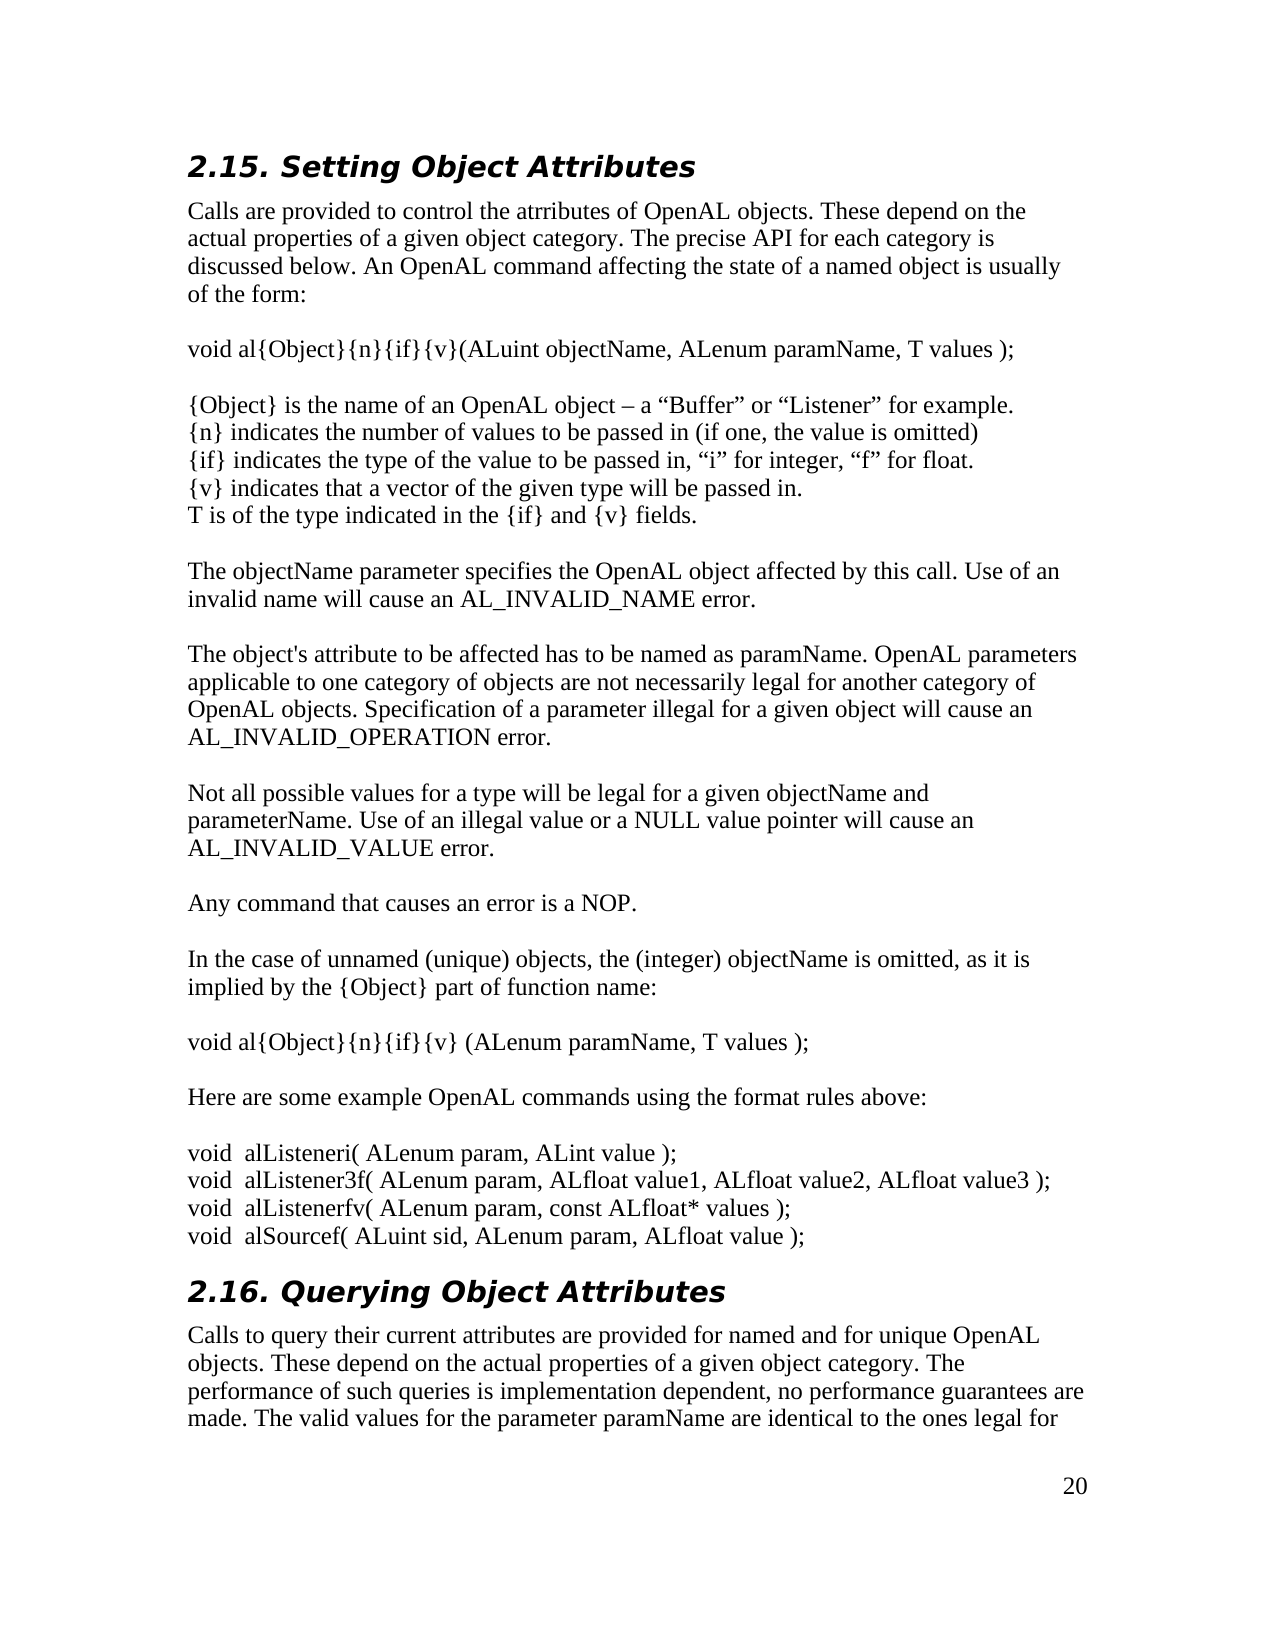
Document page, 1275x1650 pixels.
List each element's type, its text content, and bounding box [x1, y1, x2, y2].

text {if} indicates the type of the value to be passed in, “i” for integer, “f” for float. [187, 446, 1087, 474]
text Here are some example OpenAL commands using the format rules above: [187, 1083, 1087, 1111]
text void alListeneri( ALenum param, ALint value ); [187, 1139, 1087, 1167]
text {Object} is the name of an OpenAL object – a “Buffer” or “Listener” for example. [187, 391, 1087, 418]
text void alListener3f( ALenum param, ALfloat value1, ALfloat value2, ALfloat value3 ); [187, 1167, 1087, 1194]
text void al{Object}{n}{if}{v}(ALuint objectName, ALenum paramName, T values ); [187, 335, 1087, 363]
text Calls to query their current attributes are provided for named and for unique OpenAL objects. These depend on the actual properties of a given object category. The performance of such queries is implementation dependent, no performance guarantees are made. The valid values for the parameter paramName are identical to the ones legal for [187, 1321, 1087, 1432]
text Calls are provided to control the atrributes of OpenAL objects. These depend on the actual properties of a given object category. The precise API for each category is discussed below. An OpenAL command affecting the state of a named object is usually of the form: [187, 197, 1087, 308]
subtitle Setting Object Attributes [187, 150, 1087, 184]
text void alSourcef( ALuint sid, ALenum param, ALfloat value ); [187, 1222, 1087, 1250]
text {v} indicates that a vector of the given type will be passed in. [187, 474, 1087, 502]
text In the case of unnamed (unique) objects, the (integer) objectName is omitted, as it is implied by the {Object} part of function name: [187, 945, 1087, 1000]
text The objectName parameter specifies the OpenAL object affected by this call. Use of an invalid name will cause an AL_INVALID_NAME error. [187, 557, 1087, 612]
text T is of the type indicated in the {if} and {v} fields. [187, 502, 1087, 529]
text Any command that causes an error is a NOP. [187, 889, 1087, 917]
text The object's attribute to be affected has to be named as paramName. OpenAL parameters applicable to one category of objects are not necessarily legal for another category of OpenAL objects. Specification of a parameter illegal for a given object will cause an AL_INVALID_OPERATION error. [187, 640, 1087, 751]
text Not all possible values for a type will be legal for a given objectName and parameterName. Use of an illegal value or a NULL value pointer will cause an AL_INVALID_VALUE error. [187, 779, 1087, 862]
text {n} indicates the number of values to be passed in (if one, the value is omitted) [187, 418, 1087, 446]
text void al{Object}{n}{if}{v} (ALenum paramName, T values ); [187, 1028, 1087, 1056]
text void alListenerfv( ALenum param, const ALfloat* values ); [187, 1194, 1087, 1222]
subtitle Querying Object Attributes [187, 1275, 1087, 1309]
